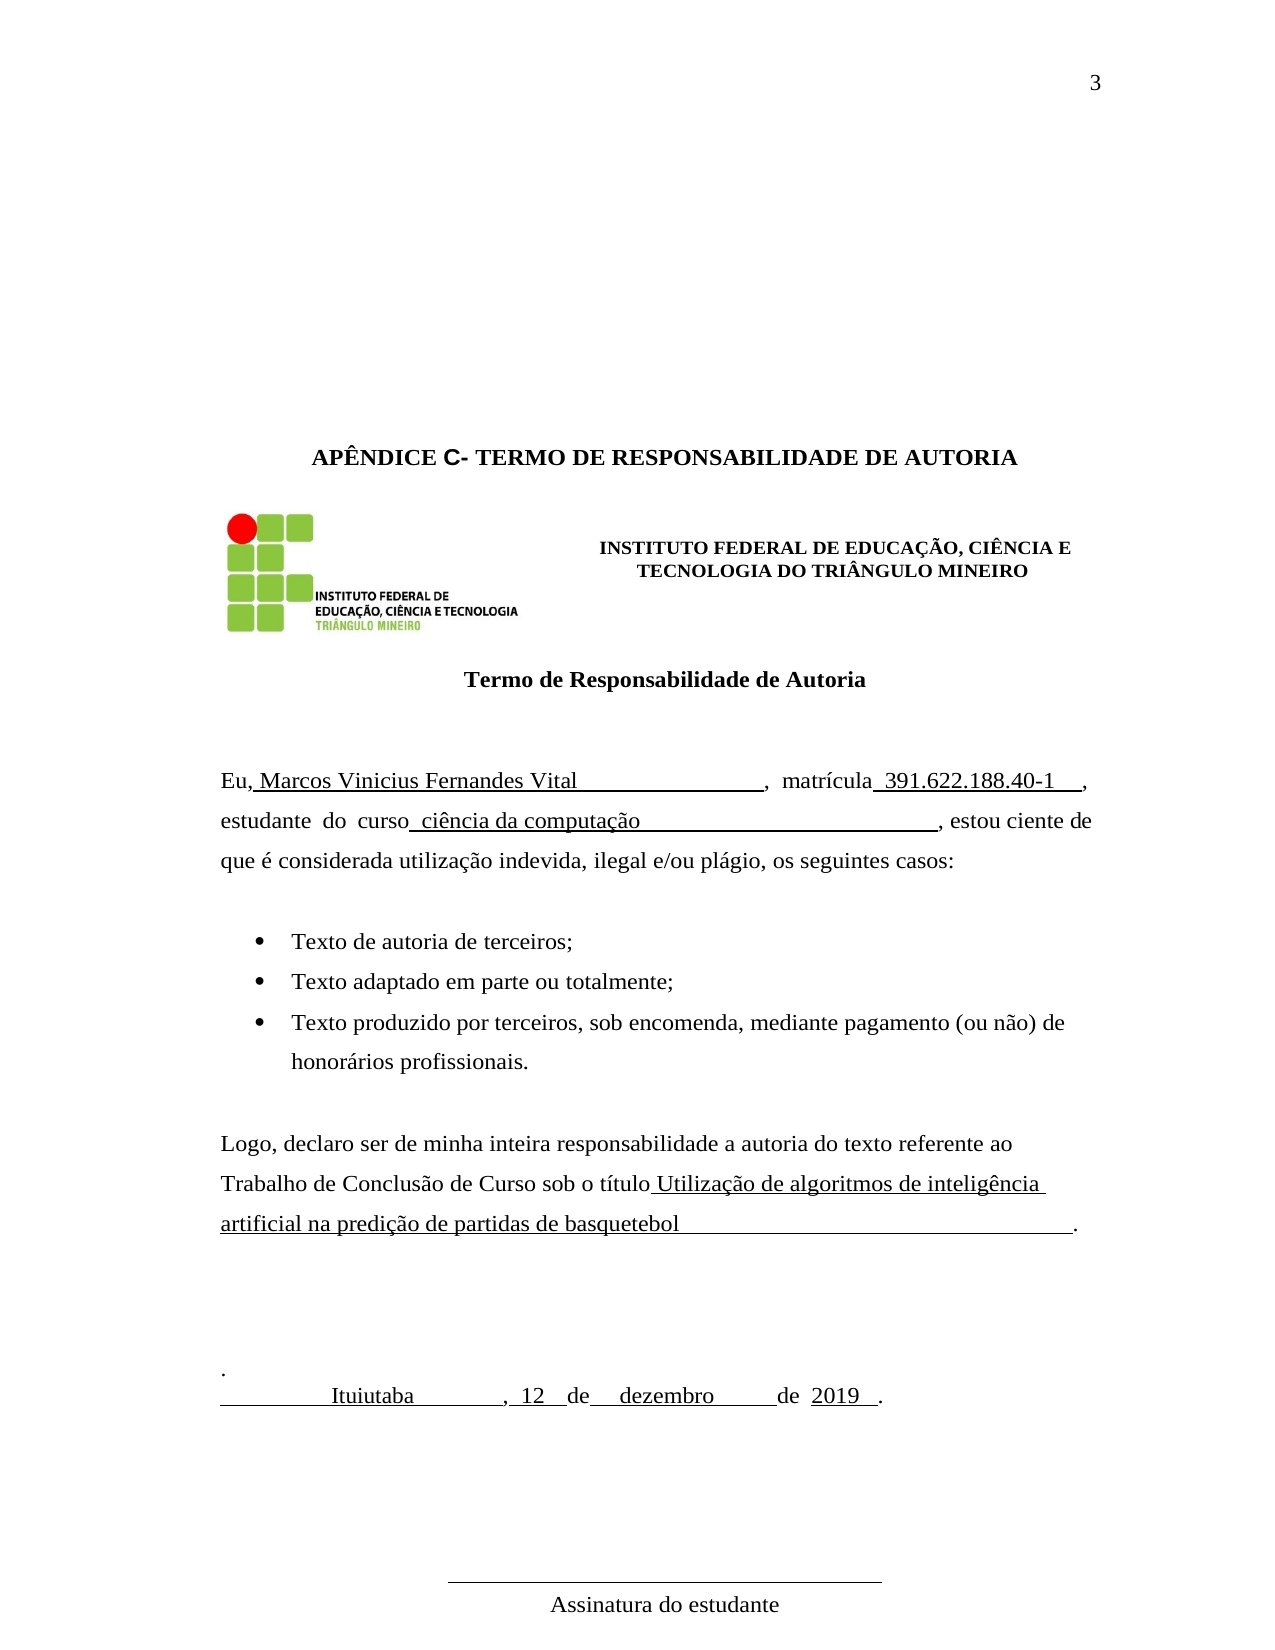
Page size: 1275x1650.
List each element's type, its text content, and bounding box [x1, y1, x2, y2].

subtitle APÊNDICE C- TERMO DE RESPONSABILIDADE DE AUTORIA [231, 444, 1098, 470]
text . [220, 1355, 1131, 1381]
list Texto de autoria de terceiros; [256, 928, 1131, 954]
text Assinatura do estudante [231, 1591, 1098, 1617]
text Logo, declaro ser de minha inteira responsabilidade a autoria do texto referente ao Trabalho de Conclusão de Curso sob o título Utilização de algoritmos de inteligência artificial na predição de partidas de basquetebol . [220, 1129, 1085, 1236]
picture [224, 510, 522, 637]
list Texto produzido por terceiros, sob encomenda, mediante pagamento (ou não) de honorários profissionais. [256, 1009, 1109, 1075]
subtitle Termo de Responsabilidade de Autoria [231, 667, 1098, 693]
text INSTITUTO FEDERAL DE EDUCAÇÃO, CIÊNCIA E TECNOLOGIA DO TRIÂNGULO MINEIRO [599, 537, 1102, 581]
text Eu, Marcos Vinicius Fernandes Vital , matrícula 391.622.188.40-1 , estudante do curso ciência da computação , estou ciente de que é considerada utilização indevida, ilegal e/ou plágio, os seguintes casos: [220, 767, 1102, 874]
text Ituiutaba , 12 de dezembro de 2019 . [220, 1382, 1131, 1408]
list Texto adaptado em parte ou totalmente; [256, 968, 1131, 994]
